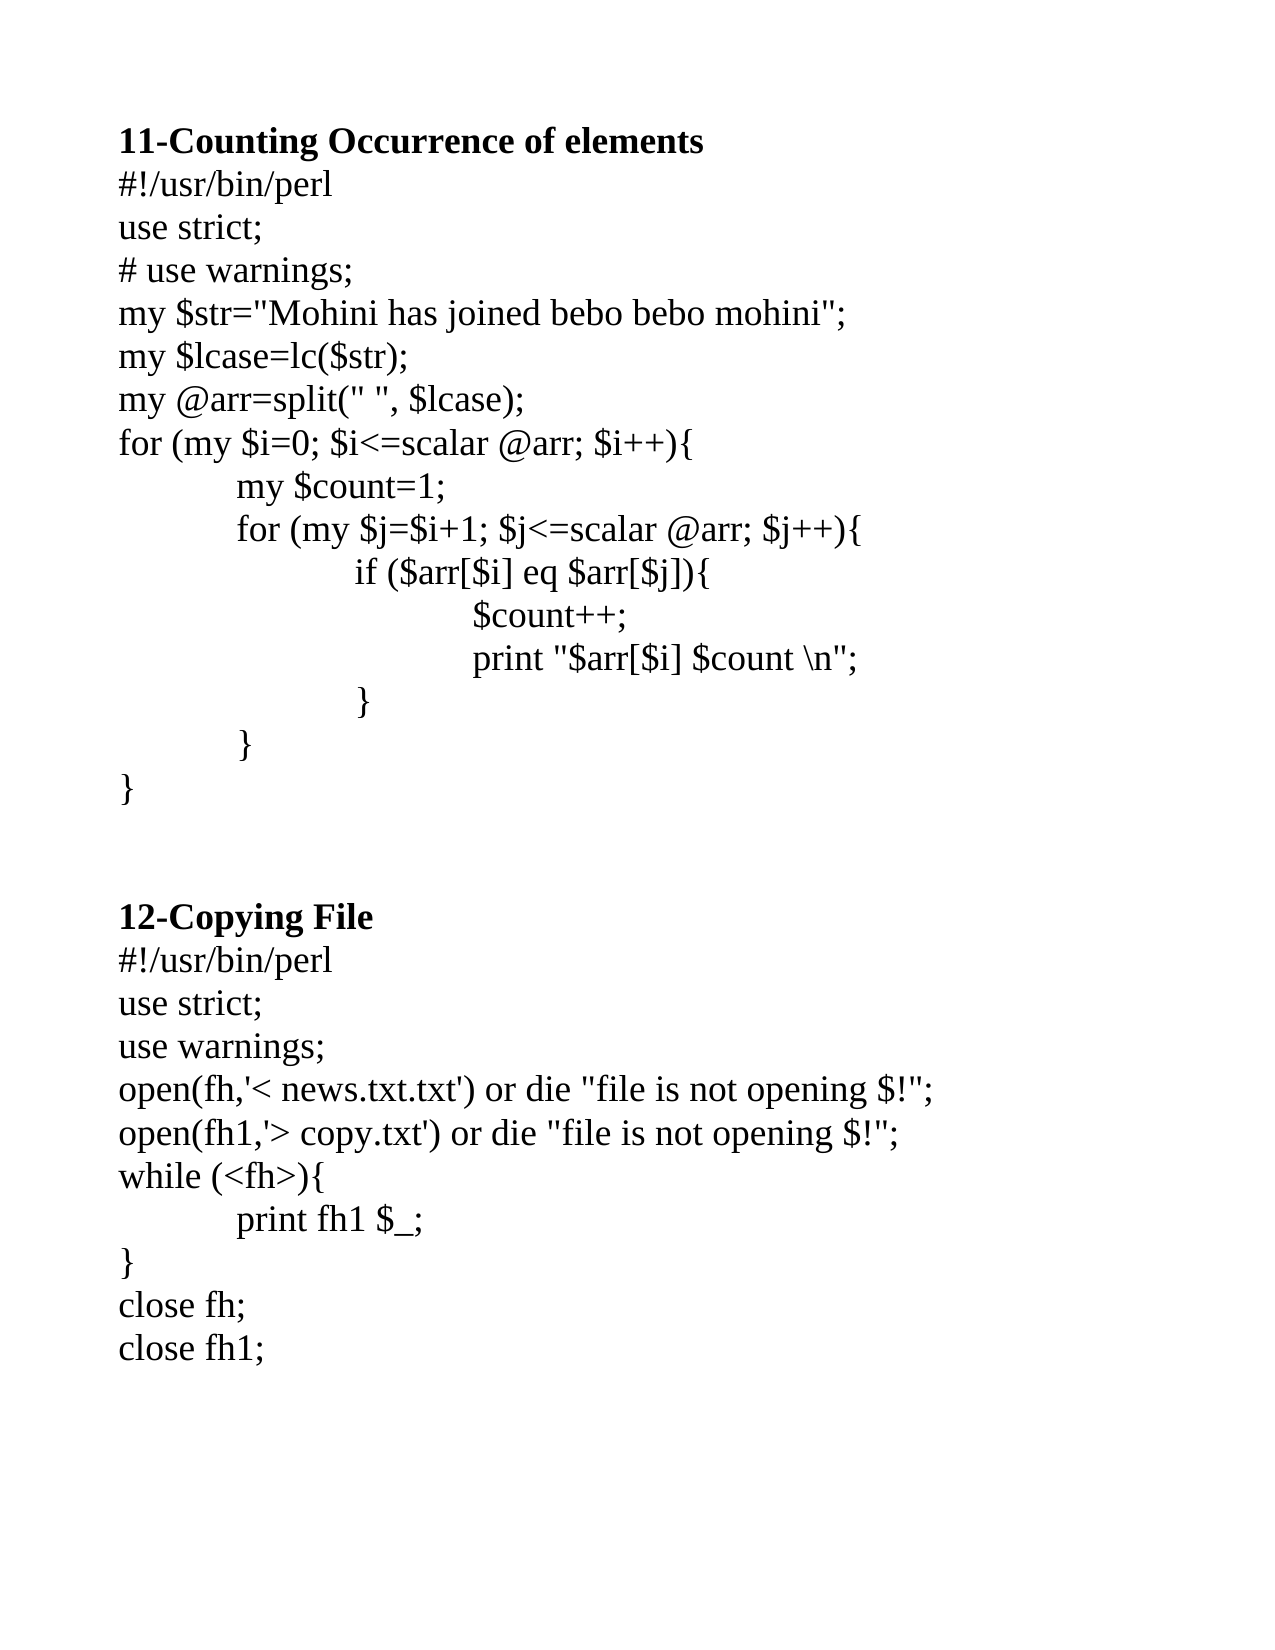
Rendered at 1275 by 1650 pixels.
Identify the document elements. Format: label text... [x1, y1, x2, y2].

text } [118, 765, 1275, 808]
text $count++; [118, 592, 1275, 636]
text } [118, 679, 1275, 722]
text use strict; [118, 981, 1275, 1024]
text use warnings; [118, 1024, 1275, 1067]
text 11-Counting Occurrence of elements [118, 118, 1275, 161]
text for (my $j=$i+1; $j<=scalar @arr; $j++){ [118, 506, 1275, 549]
text my @arr=split(" ", $lcase); [118, 377, 1275, 420]
text print "$arr[$i] $count \n"; [118, 636, 1275, 679]
text #!/usr/bin/perl [118, 161, 1275, 204]
text open(fh1,'> copy.txt') or die "file is not opening $!"; [118, 1110, 1275, 1153]
text my $str="Mohini has joined bebo bebo mohini"; [118, 291, 1275, 334]
text } [118, 722, 1275, 765]
text # use warnings; [118, 247, 1275, 291]
text my $count=1; [118, 463, 1275, 506]
text if ($arr[$i] eq $arr[$j]){ [118, 549, 1275, 592]
text my $lcase=lc($str); [118, 334, 1275, 377]
text print fh1 $_; [118, 1196, 1275, 1239]
text close fh; [118, 1282, 1275, 1326]
text while (<fh>){ [118, 1153, 1275, 1196]
text } [118, 1239, 1275, 1282]
text use strict; [118, 204, 1275, 247]
text #!/usr/bin/perl [118, 937, 1275, 981]
text close fh1; [118, 1326, 1275, 1369]
text for (my $i=0; $i<=scalar @arr; $i++){ [118, 420, 1275, 463]
text 12-Copying File [118, 894, 1275, 937]
text open(fh,'< news.txt.txt') or die "file is not opening $!"; [118, 1067, 1275, 1110]
